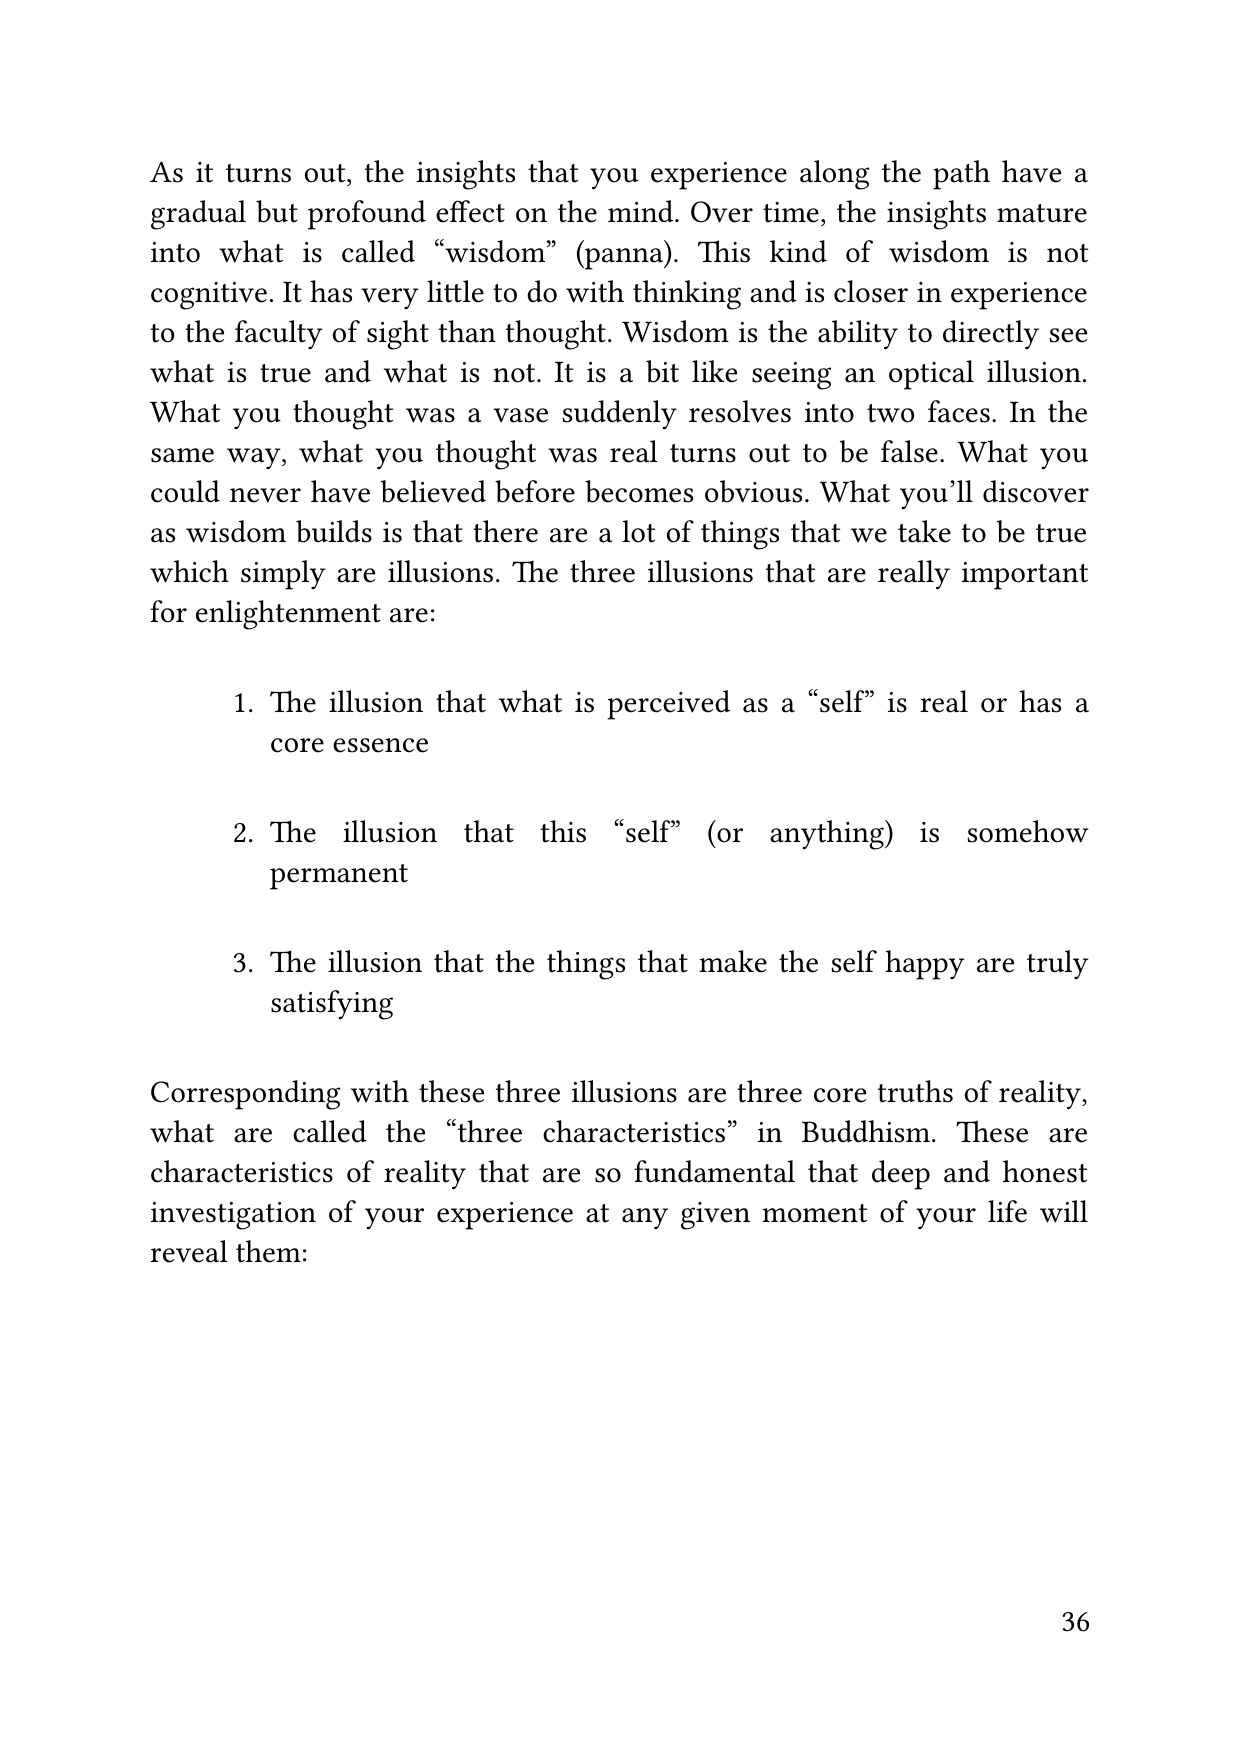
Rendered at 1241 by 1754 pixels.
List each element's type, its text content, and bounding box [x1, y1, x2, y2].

list The illusion that this “self” (or anything) is somehow permanent [232, 810, 1090, 890]
text Corresponding with these three illusions are three core truths of reality, what are called the “three characteristics” in Buddhism. These are characteristics of reality that are so fundamental that deep and honest investigation of your experience at any given moment of your life will reveal them: [150, 1070, 1090, 1270]
text As it turns out, the insights that you experience along the path have a gradual but profound effect on the mind. Over time, the insights mature into what is called “wisdom” (panna). This kind of wisdom is not cognitive. It has very little to do with thinking and is closer in experience to the faculty of sight than thought. Wisdom is the ability to directly see what is true and what is not. It is a bit like seeing an optical illusion. What you thought was a vase suddenly resolves into two faces. In the same way, what you thought was real turns out to be false. What you could never have believed before becomes obvious. What you’ll discover as wisdom builds is that there are a lot of things that we take to be true which simply are illusions. The three illusions that are really important for enlightenment are: [150, 150, 1090, 630]
list The illusion that the things that make the self happy are truly satisfying [232, 940, 1090, 1020]
list The illusion that what is perceived as a “self” is real or has a core essence [232, 680, 1090, 760]
